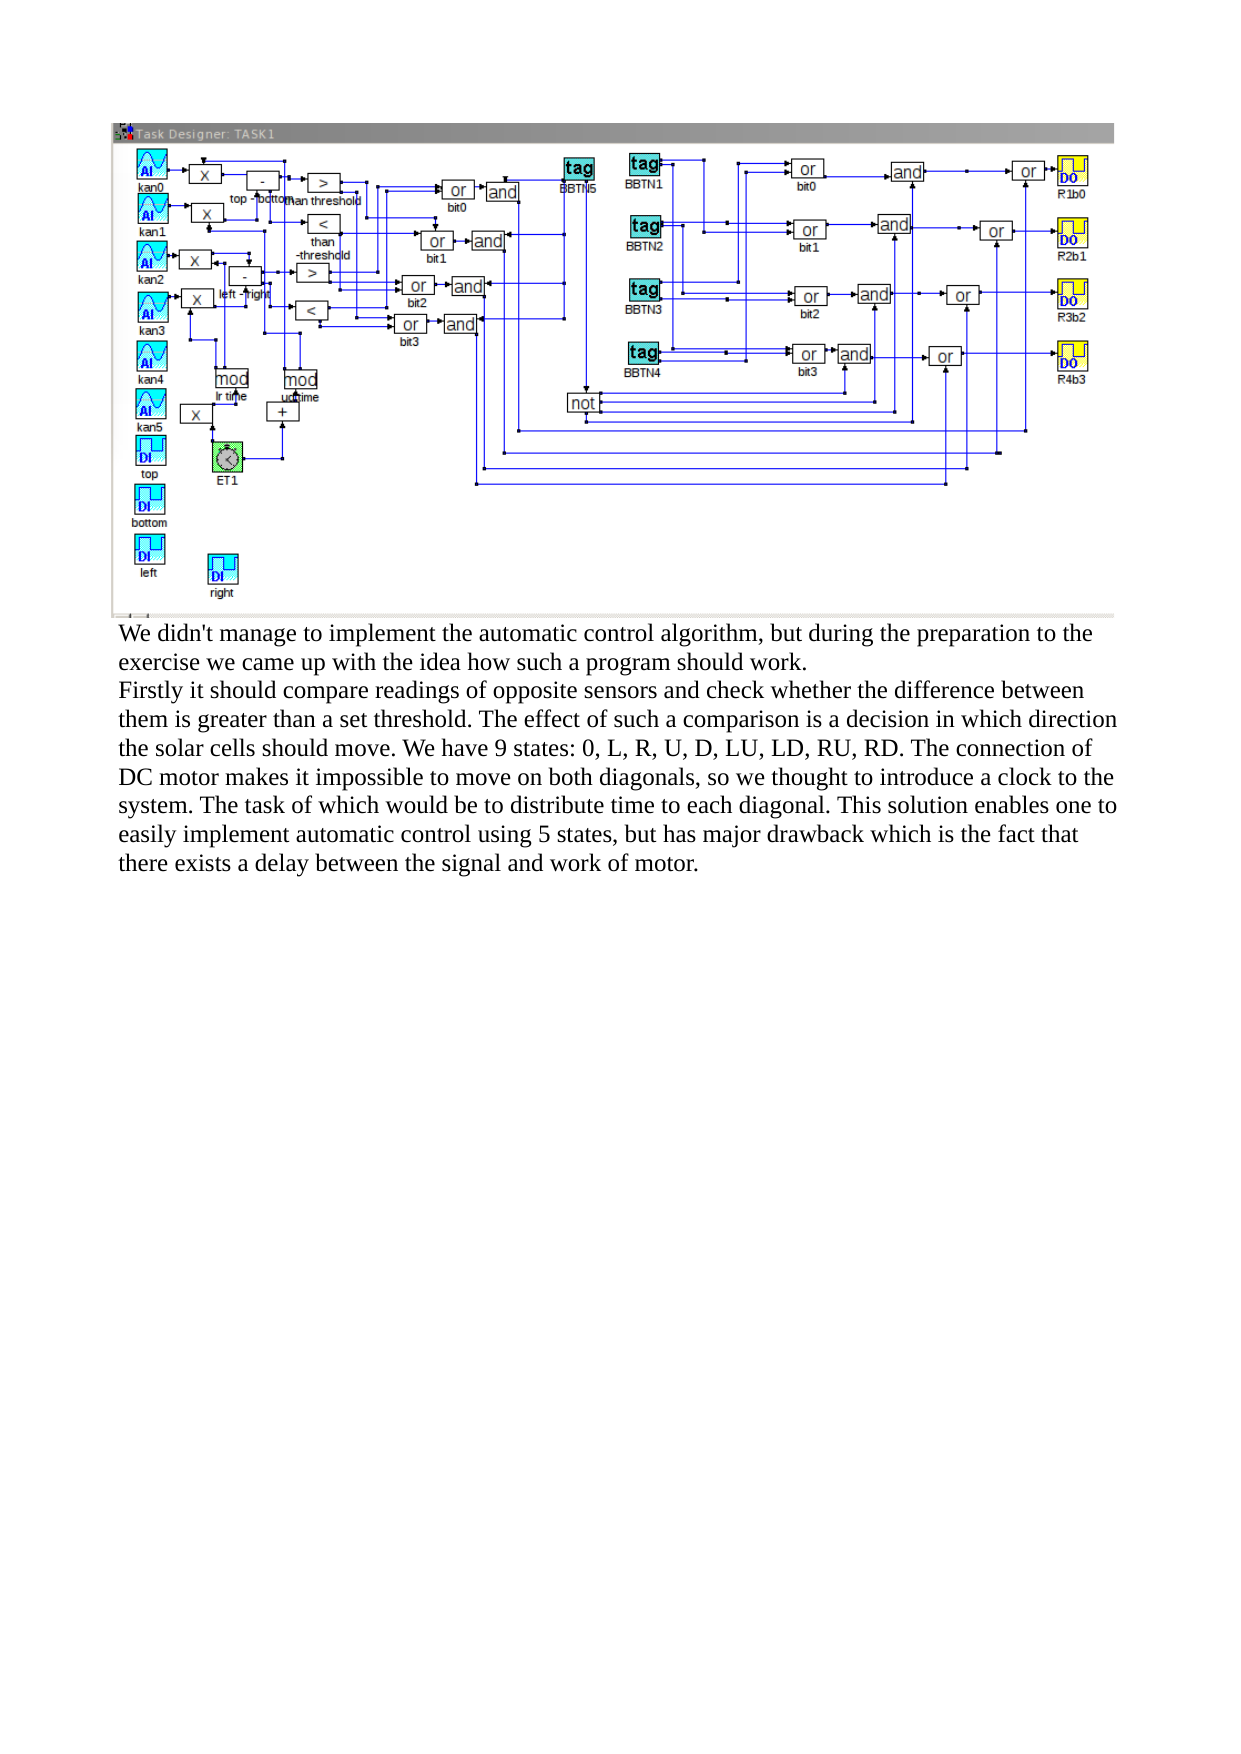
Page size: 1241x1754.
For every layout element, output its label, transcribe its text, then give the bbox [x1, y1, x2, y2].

picture [110, 123, 1115, 618]
text We didn't manage to implement the automatic control algorithm, but during the preparation to the exercise we came up with the idea how such a program should work. [118, 118, 1122, 675]
text Firstly it should compare readings of opposite sensors and check whether the difference between them is greater than a set threshold. The effect of such a comparison is a decision in which direction the solar cells should move. We have 9 states: 0, L, R, U, D, LU, LD, RU, RD. The connection of DC motor makes it impossible to move on both diagonals, so we thought to introduce a clock to the system. The task of which would be to distribute time to each diagonal. This solution enables one to easily implement automatic control using 5 states, but has major drawback which is the fact that there exists a delay between the signal and work of motor. [118, 675, 1122, 877]
